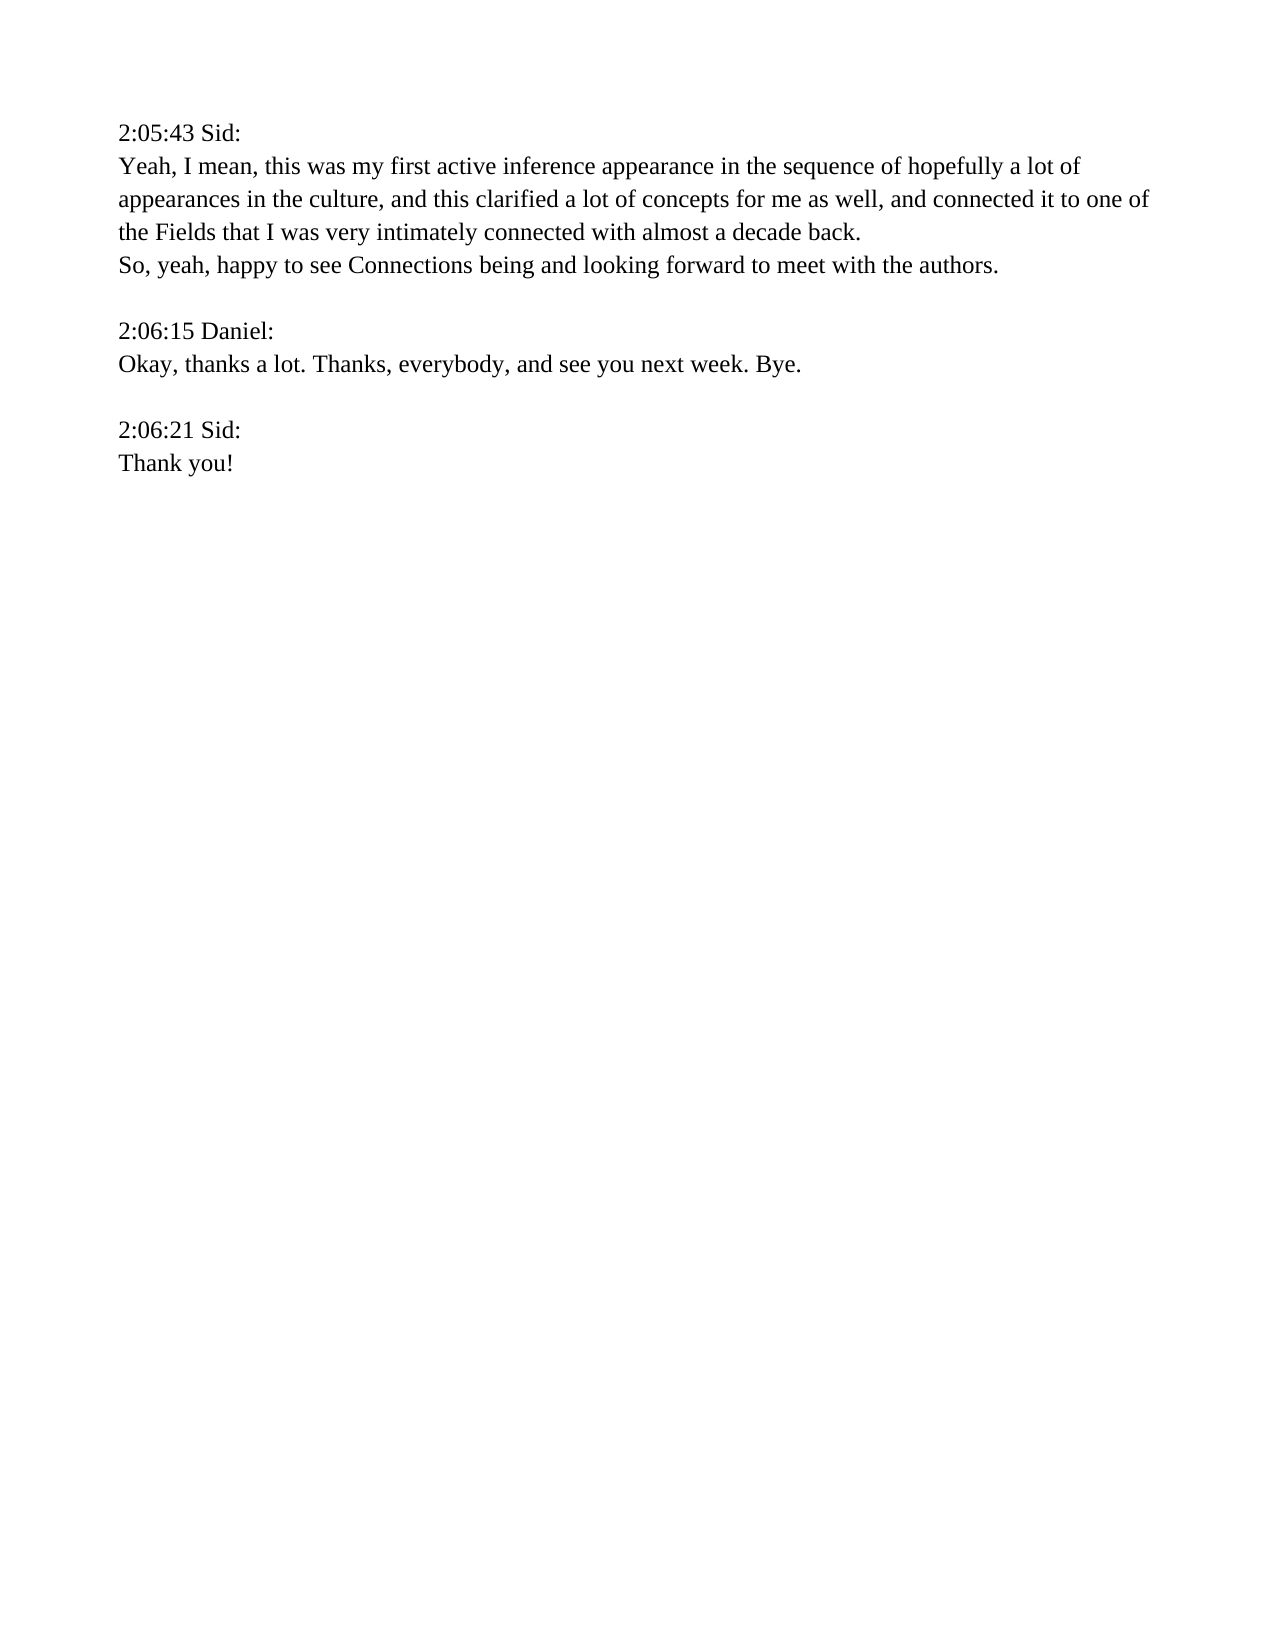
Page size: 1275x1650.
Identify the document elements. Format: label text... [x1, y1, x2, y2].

text Okay, thanks a lot. Thanks, everybody, and see you next week. Bye. [118, 349, 1157, 378]
text Thank you! [118, 448, 1157, 477]
text So, yeah, happy to see Connections being and looking forward to meet with the authors. [118, 250, 1157, 279]
text 2:05:43 Sid: [118, 118, 1157, 147]
text 2:06:21 Sid: [118, 415, 1157, 444]
text Yeah, I mean, this was my first active inference appearance in the sequence of hopefully a lot of appearances in the culture, and this clarified a lot of concepts for me as well, and connected it to one of the Fields that I was very intimately connected with almost a decade back. [118, 151, 1157, 246]
text 2:06:15 Daniel: [118, 316, 1157, 345]
